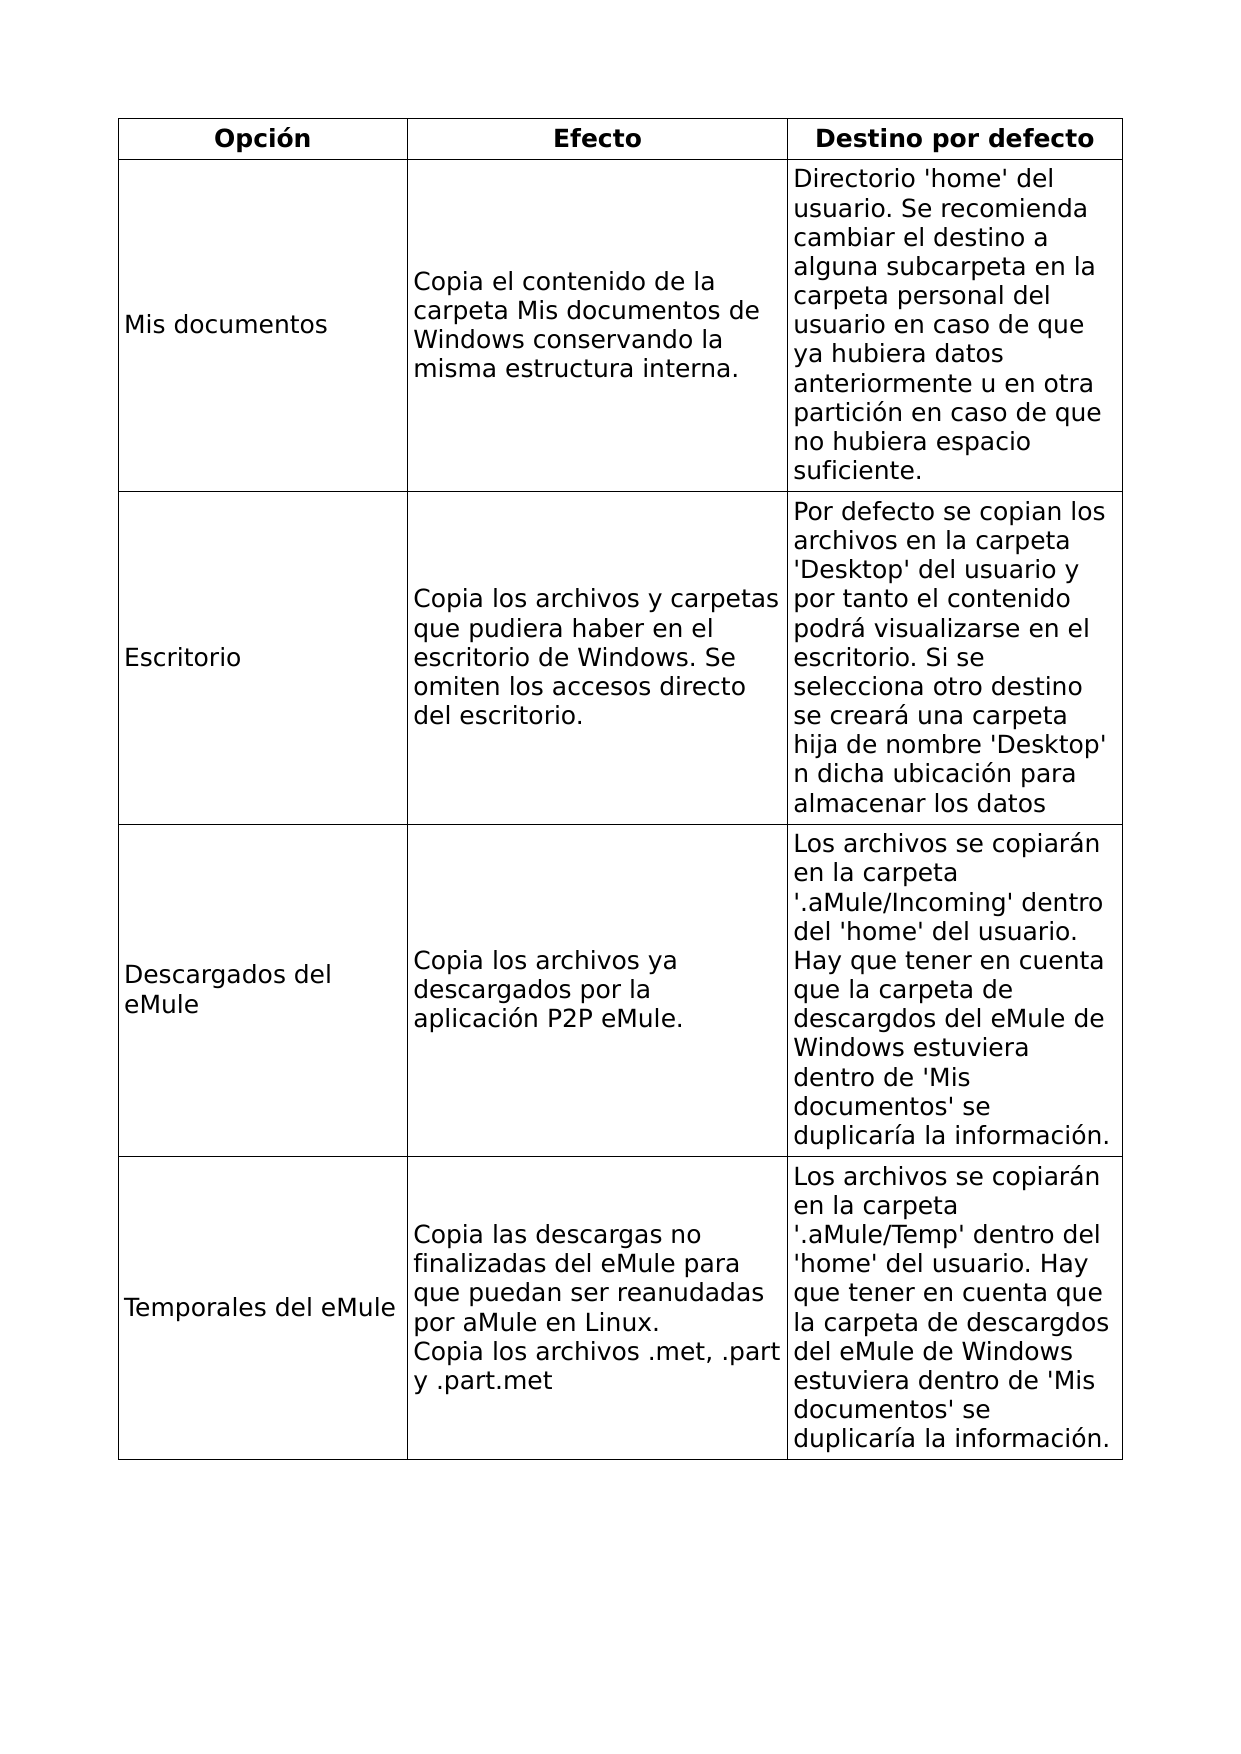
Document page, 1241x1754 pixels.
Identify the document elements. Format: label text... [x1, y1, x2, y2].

table_header Destino por defecto [788, 119, 1122, 159]
table_cell Copia los archivos y carpetas que pudiera haber en el escritorio de Windows. Se omiten los accesos directo del escritorio. [408, 492, 787, 824]
table_header Efecto [408, 119, 787, 159]
table_cell Directorio 'home' del usuario. Se recomienda cambiar el destino a alguna subcarpeta en la carpeta personal del usuario en caso de que ya hubiera datos anteriormente u en otra partición en caso de que no hubiera espacio suficiente. [788, 160, 1122, 491]
table_cell Temporales del eMule [119, 1157, 407, 1459]
table_header Opción [119, 119, 407, 159]
table_cell Copia las descargas no finalizadas del eMule para que puedan ser reanudadas por aMule en Linux. Copia los archivos .met, .part y .part.met [408, 1157, 787, 1459]
table_cell Escritorio [119, 492, 407, 824]
table_cell Copia el contenido de la carpeta Mis documentos de Windows conservando la misma estructura interna. [408, 160, 787, 491]
table_cell Los archivos se copiarán en la carpeta '.aMule/Temp' dentro del 'home' del usuario. Hay que tener en cuenta que la carpeta de descargdos del eMule de Windows estuviera dentro de 'Mis documentos' se duplicaría la información. [788, 1157, 1122, 1459]
table_cell Mis documentos [119, 160, 407, 491]
table_cell Los archivos se copiarán en la carpeta '.aMule/Incoming' dentro del 'home' del usuario. Hay que tener en cuenta que la carpeta de descargdos del eMule de Windows estuviera dentro de 'Mis documentos' se duplicaría la información. [788, 825, 1122, 1156]
table_cell Por defecto se copian los archivos en la carpeta 'Desktop' del usuario y por tanto el contenido podrá visualizarse en el escritorio. Si se selecciona otro destino se creará una carpeta hija de nombre 'Desktop' n dicha ubicación para almacenar los datos [788, 492, 1122, 824]
table_cell Copia los archivos ya descargados por la aplicación P2P eMule. [408, 825, 787, 1156]
table_cell Descargados del eMule [119, 825, 407, 1156]
